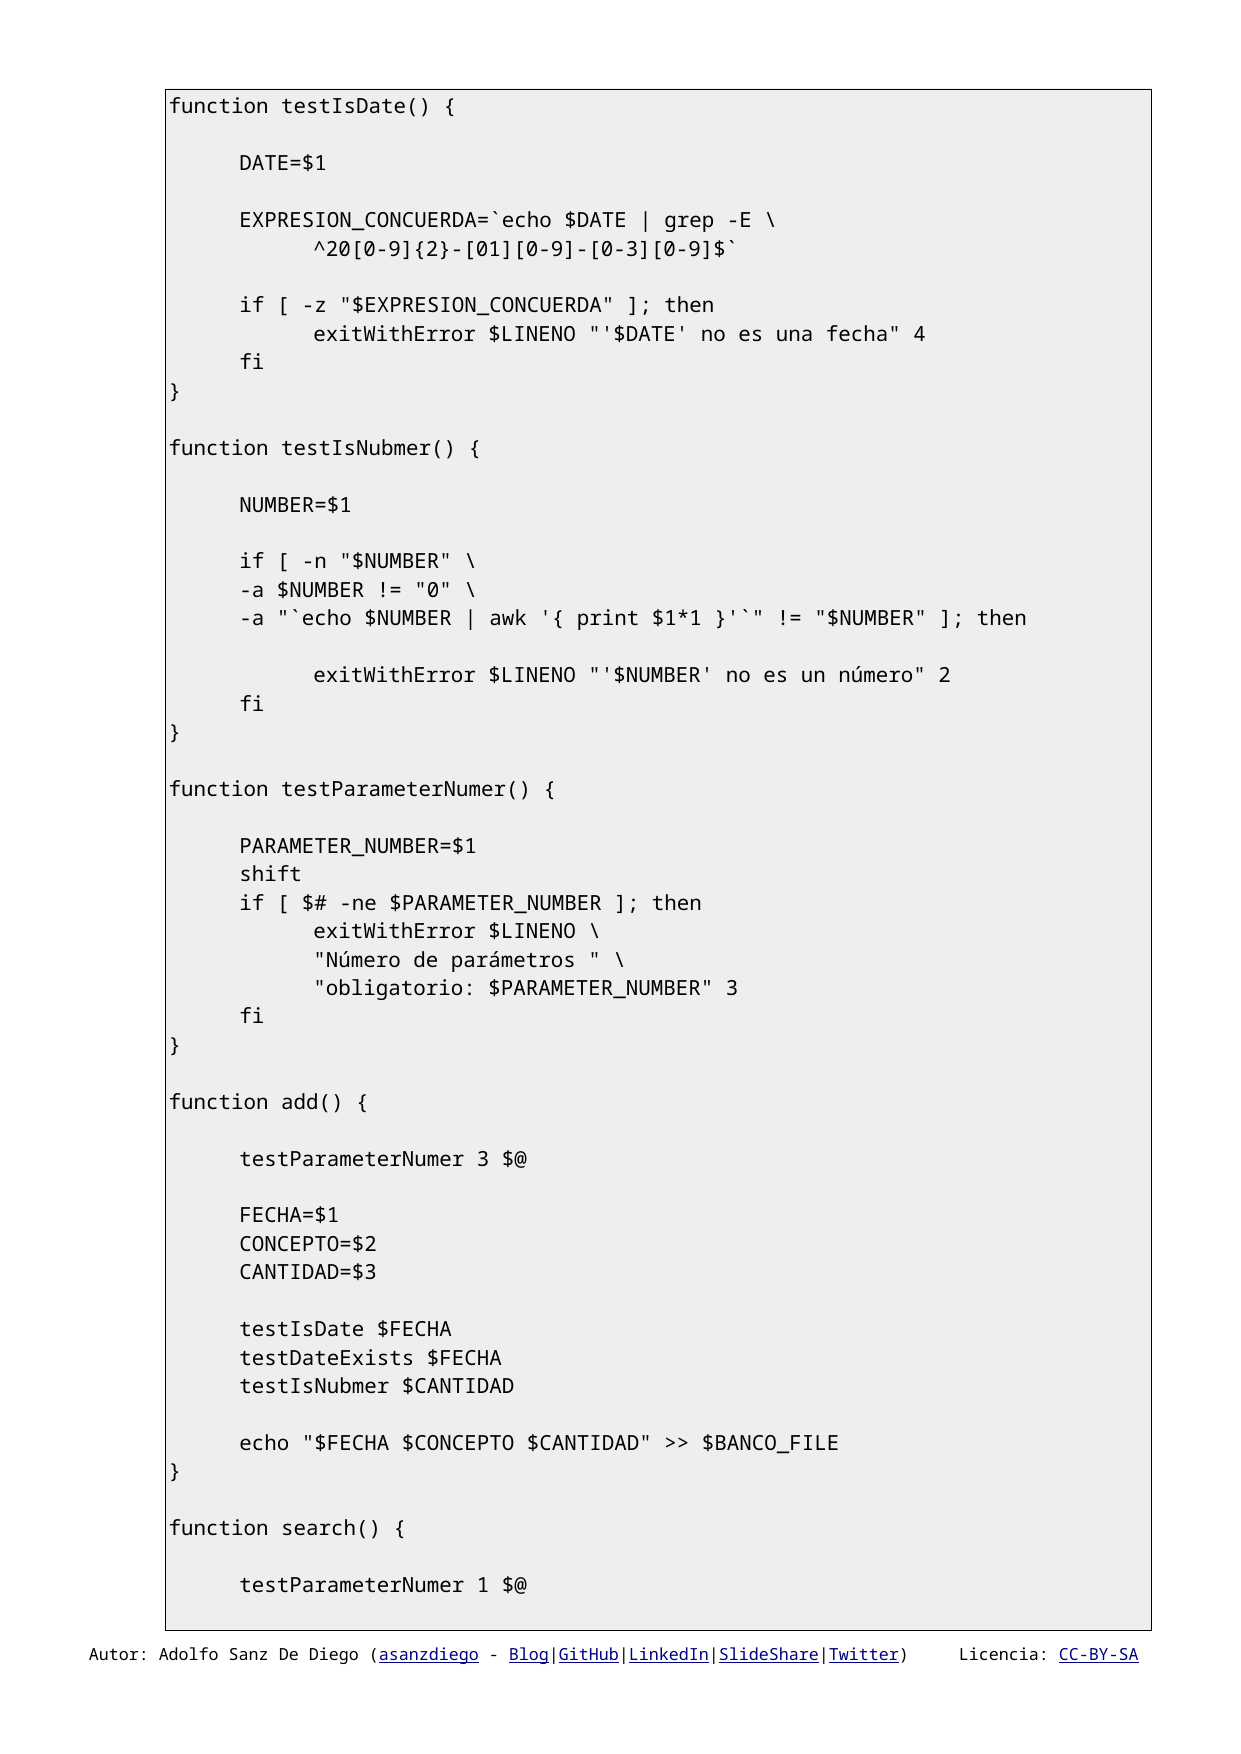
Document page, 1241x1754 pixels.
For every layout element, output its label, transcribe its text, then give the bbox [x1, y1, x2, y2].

text } [166, 1027, 1151, 1055]
text function testIsNubmer() { [166, 430, 1151, 458]
text testParameterNumer 1 $@ [166, 1567, 1151, 1596]
text NUMBER=$1 [166, 487, 1151, 515]
text function testParameterNumer() { [166, 771, 1151, 799]
text testIsDate $FECHA [166, 1311, 1151, 1340]
text exitWithError $LINENO \ [166, 913, 1151, 942]
text function add() { [166, 1084, 1151, 1112]
text shift [166, 856, 1151, 885]
text } [166, 714, 1151, 743]
text if [ -n "$NUMBER" \ [166, 543, 1151, 572]
text testIsNubmer $CANTIDAD [166, 1368, 1151, 1397]
text } [166, 373, 1151, 401]
text -a "`echo $NUMBER | awk '{ print $1*1 }'`" != "$NUMBER" ]; then [166, 600, 1151, 629]
text testDateExists $FECHA [166, 1340, 1151, 1368]
text EXPRESION_CONCUERDA=`echo $DATE | grep -E \ [166, 202, 1151, 231]
text "Número de parámetros " \ [166, 942, 1151, 970]
text CANTIDAD=$3 [166, 1254, 1151, 1283]
text FECHA=$1 [166, 1198, 1151, 1226]
text DATE=$1 [166, 145, 1151, 174]
text testParameterNumer 3 $@ [166, 1141, 1151, 1169]
text "obligatorio: $PARAMETER_NUMBER" 3 [166, 970, 1151, 998]
text if [ $# -ne $PARAMETER_NUMBER ]; then [166, 885, 1151, 913]
text CONCEPTO=$2 [166, 1226, 1151, 1254]
text fi [166, 998, 1151, 1027]
text if [ -z "$EXPRESION_CONCUERDA" ]; then [166, 288, 1151, 316]
text function search() { [166, 1510, 1151, 1539]
text exitWithError $LINENO "'$DATE' no es una fecha" 4 [166, 316, 1151, 344]
text PARAMETER_NUMBER=$1 [166, 828, 1151, 856]
text exitWithError $LINENO "'$NUMBER' no es un número" 2 [166, 657, 1151, 686]
text echo "$FECHA $CONCEPTO $CANTIDAD" >> $BANCO_FILE [166, 1425, 1151, 1453]
text -a $NUMBER != "0" \ [166, 572, 1151, 600]
text fi [166, 344, 1151, 373]
text fi [166, 686, 1151, 714]
text function testIsDate() { [166, 90, 1151, 117]
text ^20[0-9]{2}-[01][0-9]-[0-3][0-9]$` [166, 231, 1151, 259]
text } [166, 1453, 1151, 1482]
